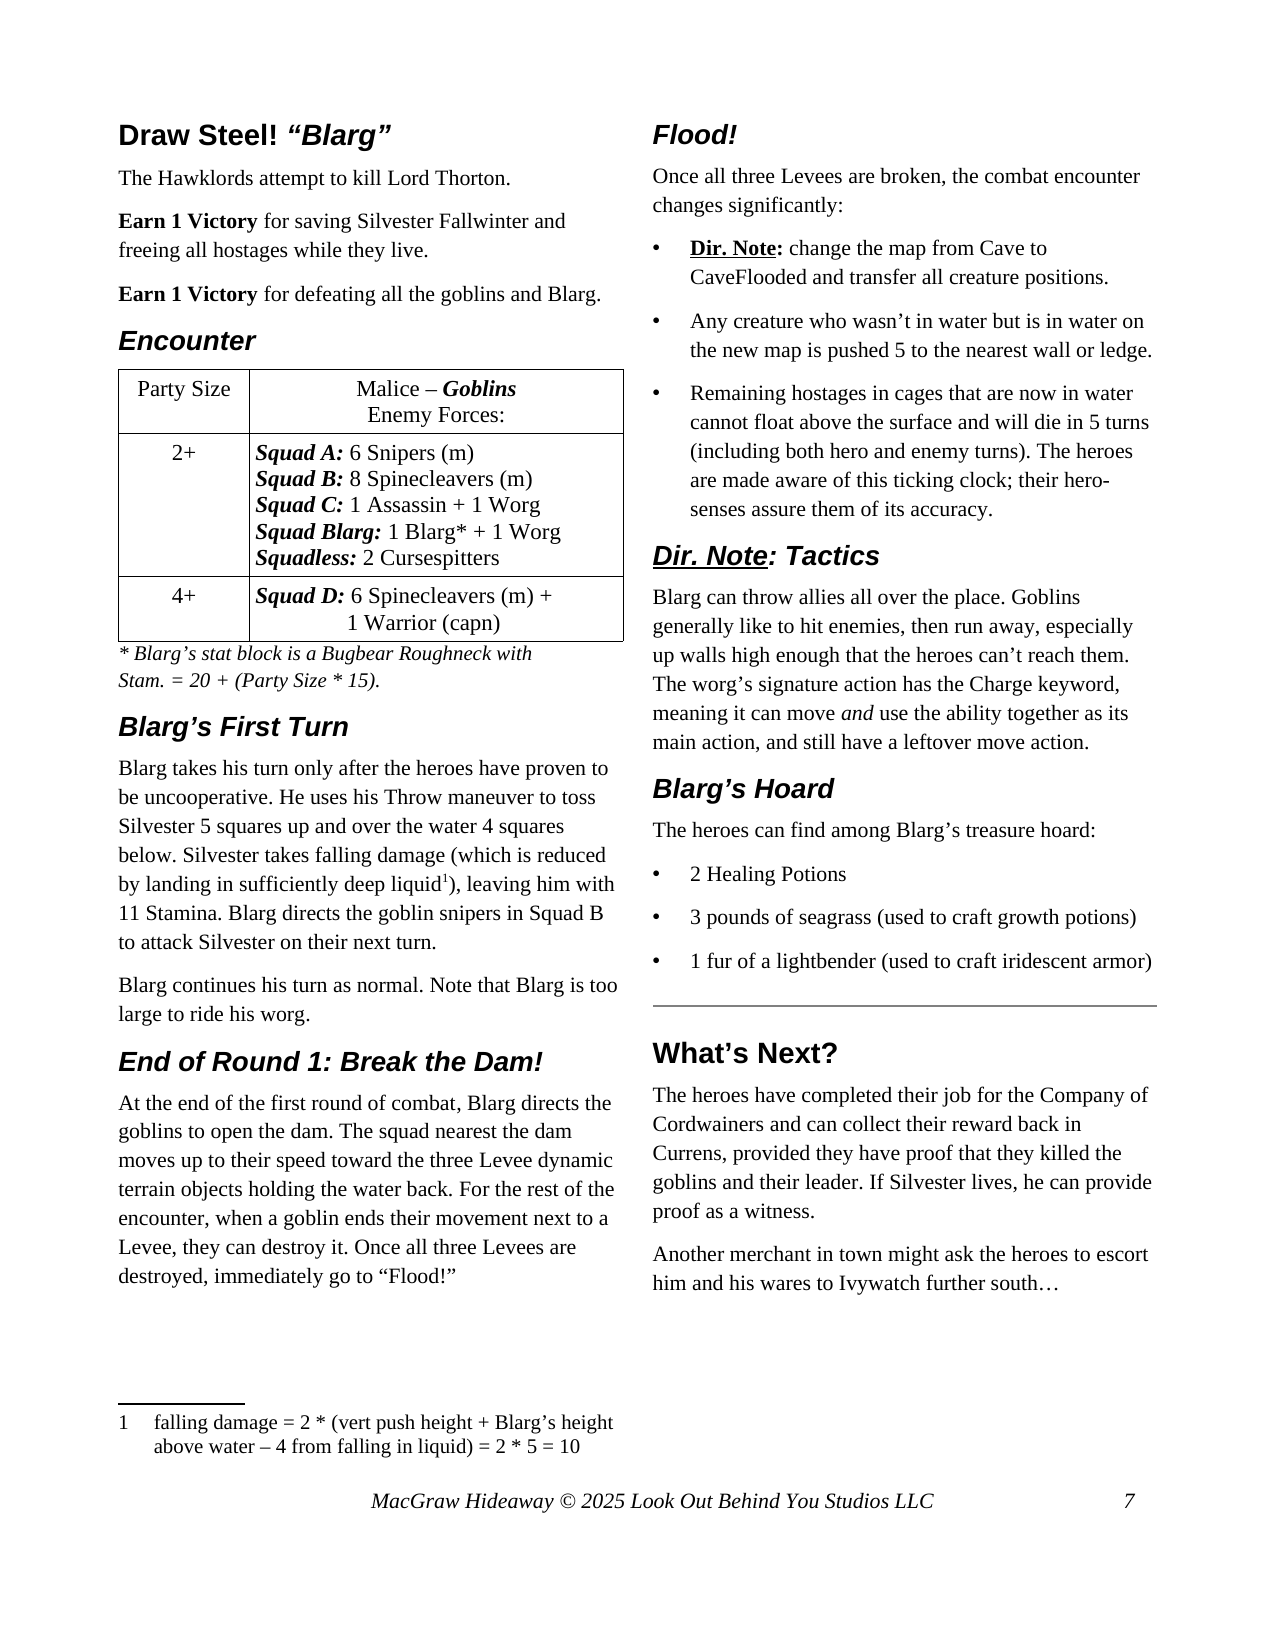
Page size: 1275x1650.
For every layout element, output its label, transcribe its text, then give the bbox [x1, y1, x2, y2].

text Earn 1 Victory for defeating all the goblins and Blarg. [118, 281, 622, 306]
list Any creature who wasn’t in water but is in water on the new map is pushed 5 to the nearest wall or ledge. [652, 308, 1157, 362]
text Blarg takes his turn only after the heroes have proven to be uncooperative. He uses his Throw maneuver to toss Silvester 5 squares up and over the water 4 squares below. Silvester takes falling damage (which is reduced by landing in sufficiently deep liquid), leaving him with 11 Stamina. Blarg directs the goblin snipers in Squad B to attack Silvester on their next turn. [118, 755, 622, 954]
text The heroes can find among Blarg’s treasure hoard: [652, 817, 1157, 842]
subtitle Blarg’s Hoard [652, 772, 1157, 804]
list Remaining hostages in cages that are now in water cannot float above the surface and will die in 5 turns (including both hero and enemy turns). The heroes are made aware of this ticking clock; their hero-senses assure them of its accuracy. [652, 380, 1157, 521]
text The heroes have completed their job for the Company of Cordwainers and can collect their reward back in Currens, provided they have proof that they killed the goblins and their leader. If Silvester lives, he can provide proof as a witness. [652, 1082, 1157, 1223]
text Earn 1 Victory for saving Silvester Fallwinter and freeing all hostages while they live. [118, 208, 622, 262]
subtitle Blarg’s First Turn [118, 711, 622, 742]
list 1 fur of a lightbender (used to craft iridescent armor) [652, 948, 1157, 973]
subtitle Flood! [652, 118, 1157, 150]
list Dir. Note: change the map from Cave to CaveFlooded and transfer all creature positions. [652, 235, 1157, 289]
table_cell 2+ [119, 434, 249, 576]
table_cell 4+ [119, 577, 249, 641]
subtitle End of Round 1: Break the Dam! [118, 1045, 622, 1077]
text Blarg can throw allies all over the place. Goblins generally like to hit enemies, then run away, especially up walls high enough that the heroes can’t reach them. The worg’s signature action has the Charge keyword, meaning it can move and use the ability together as its main action, and still have a leftover move action. [652, 584, 1157, 754]
text falling damage = 2 * (vert push height + Blarg’s height above water – 4 from falling in liquid) = 2 * 5 = 10 [118, 1410, 622, 1458]
list 3 pounds of seagrass (used to craft growth potions) [652, 904, 1157, 929]
table_header Party Size [119, 370, 249, 433]
text Blarg continues his turn as normal. Note that Blarg is too large to ride his worg. [118, 972, 622, 1027]
subtitle Encounter [118, 324, 622, 356]
table_cell Squad D: 6 Spinecleavers (m) + 1 Warrior (capn) [250, 577, 623, 641]
table_header Malice – Goblins Enemy Forces: [250, 370, 623, 433]
text The Hawklords attempt to kill Lord Thorton. [118, 164, 622, 190]
text Another merchant in town might ask the heroes to escort him and his wares to Ivywatch further south… [652, 1241, 1157, 1296]
text Once all three Levees are broken, the combat encounter changes significantly: [652, 163, 1157, 217]
subtitle Dir. Note: Tactics [652, 539, 1157, 571]
text At the end of the first round of combat, Blarg directs the goblins to open the dam. The squad nearest the dam moves up to their speed toward the three Levee dynamic terrain objects holding the water back. For the rest of the encounter, when a goblin ends their movement next to a Levee, they can destroy it. Once all three Levees are destroyed, immediately go to “Flood!” [118, 1089, 622, 1288]
subtitle Draw Steel! “Blarg” [118, 118, 622, 152]
table_cell Squad A: 6 Snipers (m) Squad B: 8 Spinecleavers (m) Squad C: 1 Assassin + 1 Worg Squad Blarg: 1 Blarg* + 1 Worg Squadless: 2 Cursespitters [250, 434, 623, 576]
subtitle What’s Next? [652, 1036, 1157, 1069]
text * Blarg’s stat block is a Bugbear Roughneck with Stam. = 20 + (Party Size * 15). [118, 642, 622, 692]
list 2 Healing Potions [652, 861, 1157, 886]
